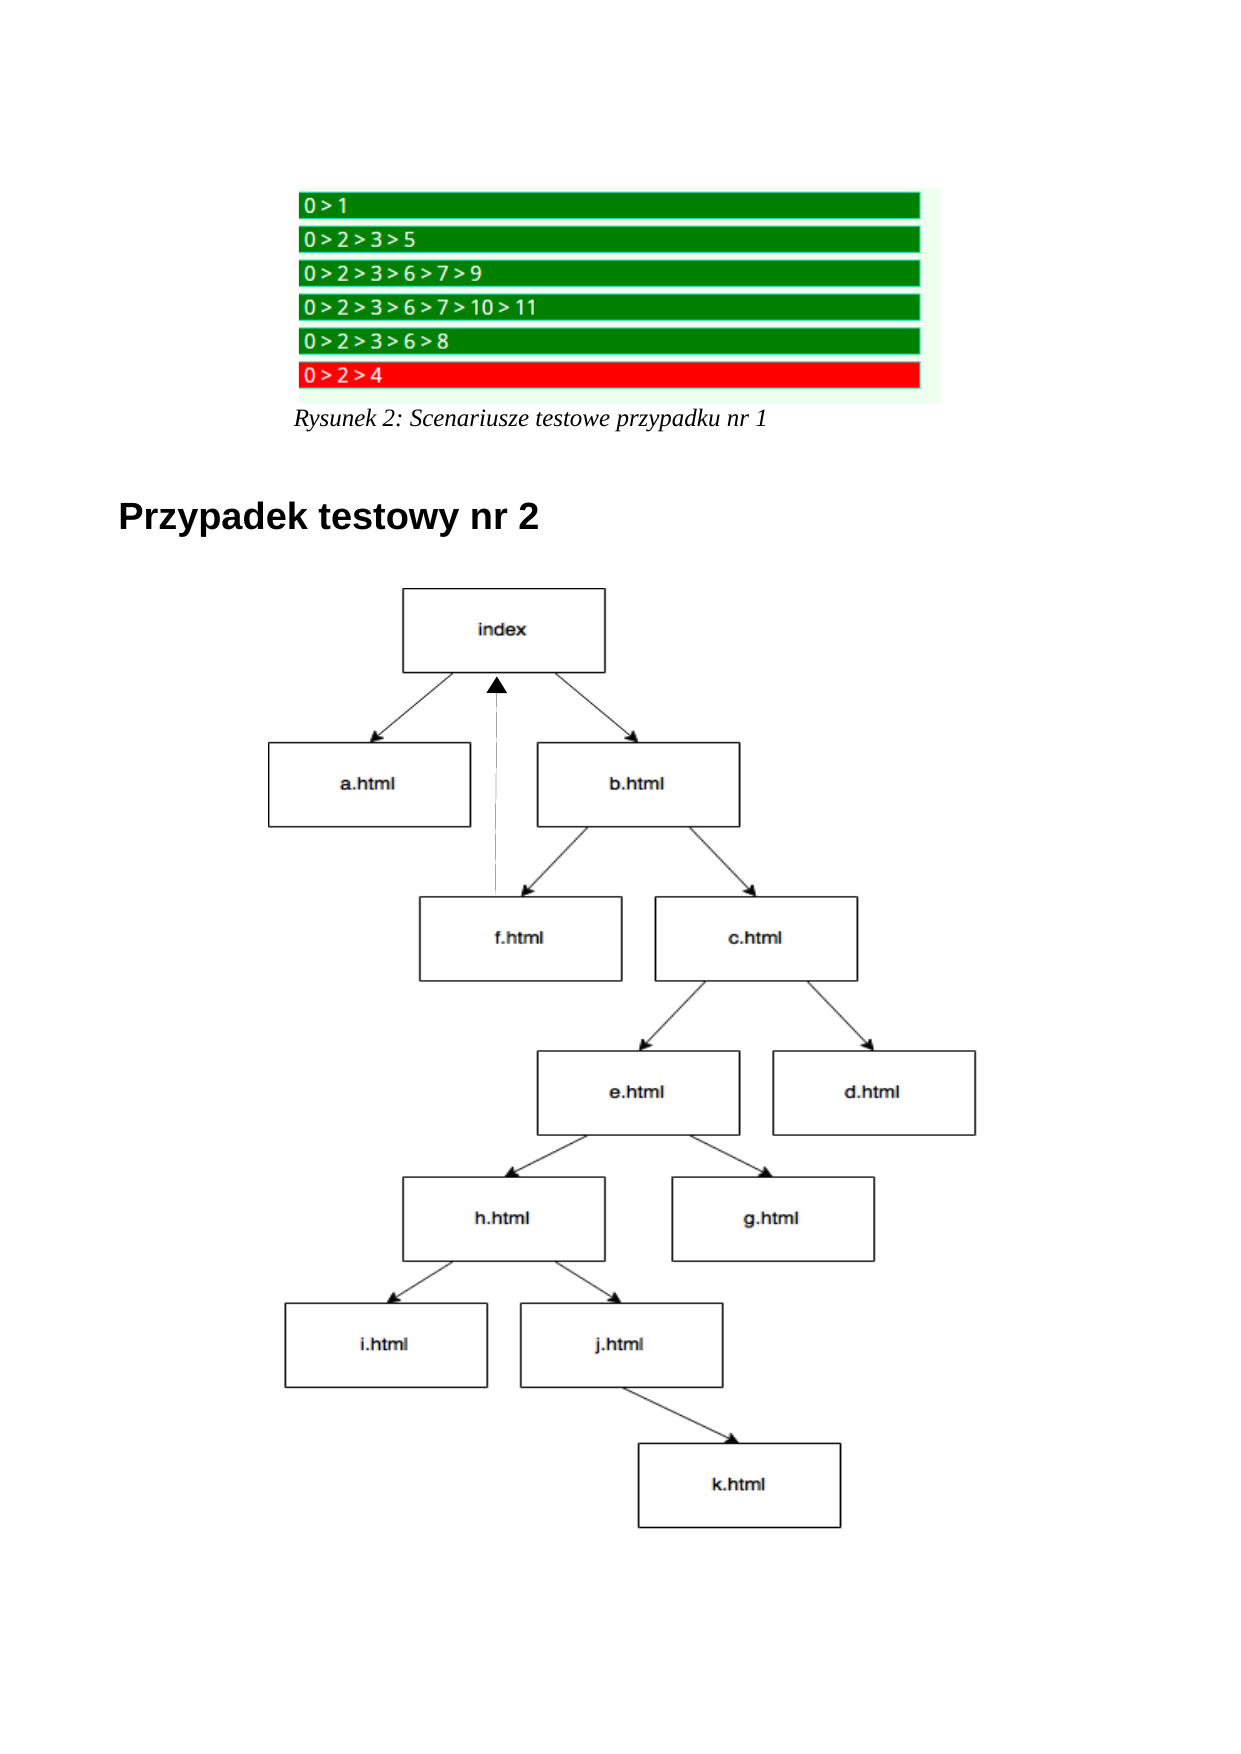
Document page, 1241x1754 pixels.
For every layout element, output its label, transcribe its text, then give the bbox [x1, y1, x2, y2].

picture [268, 588, 978, 1534]
text Rysunek 2: Scenariusze testowe przypadku nr 1 [293, 189, 947, 432]
picture [298, 188, 942, 404]
subtitle Przypadek testowy nr 2 [118, 494, 1122, 537]
